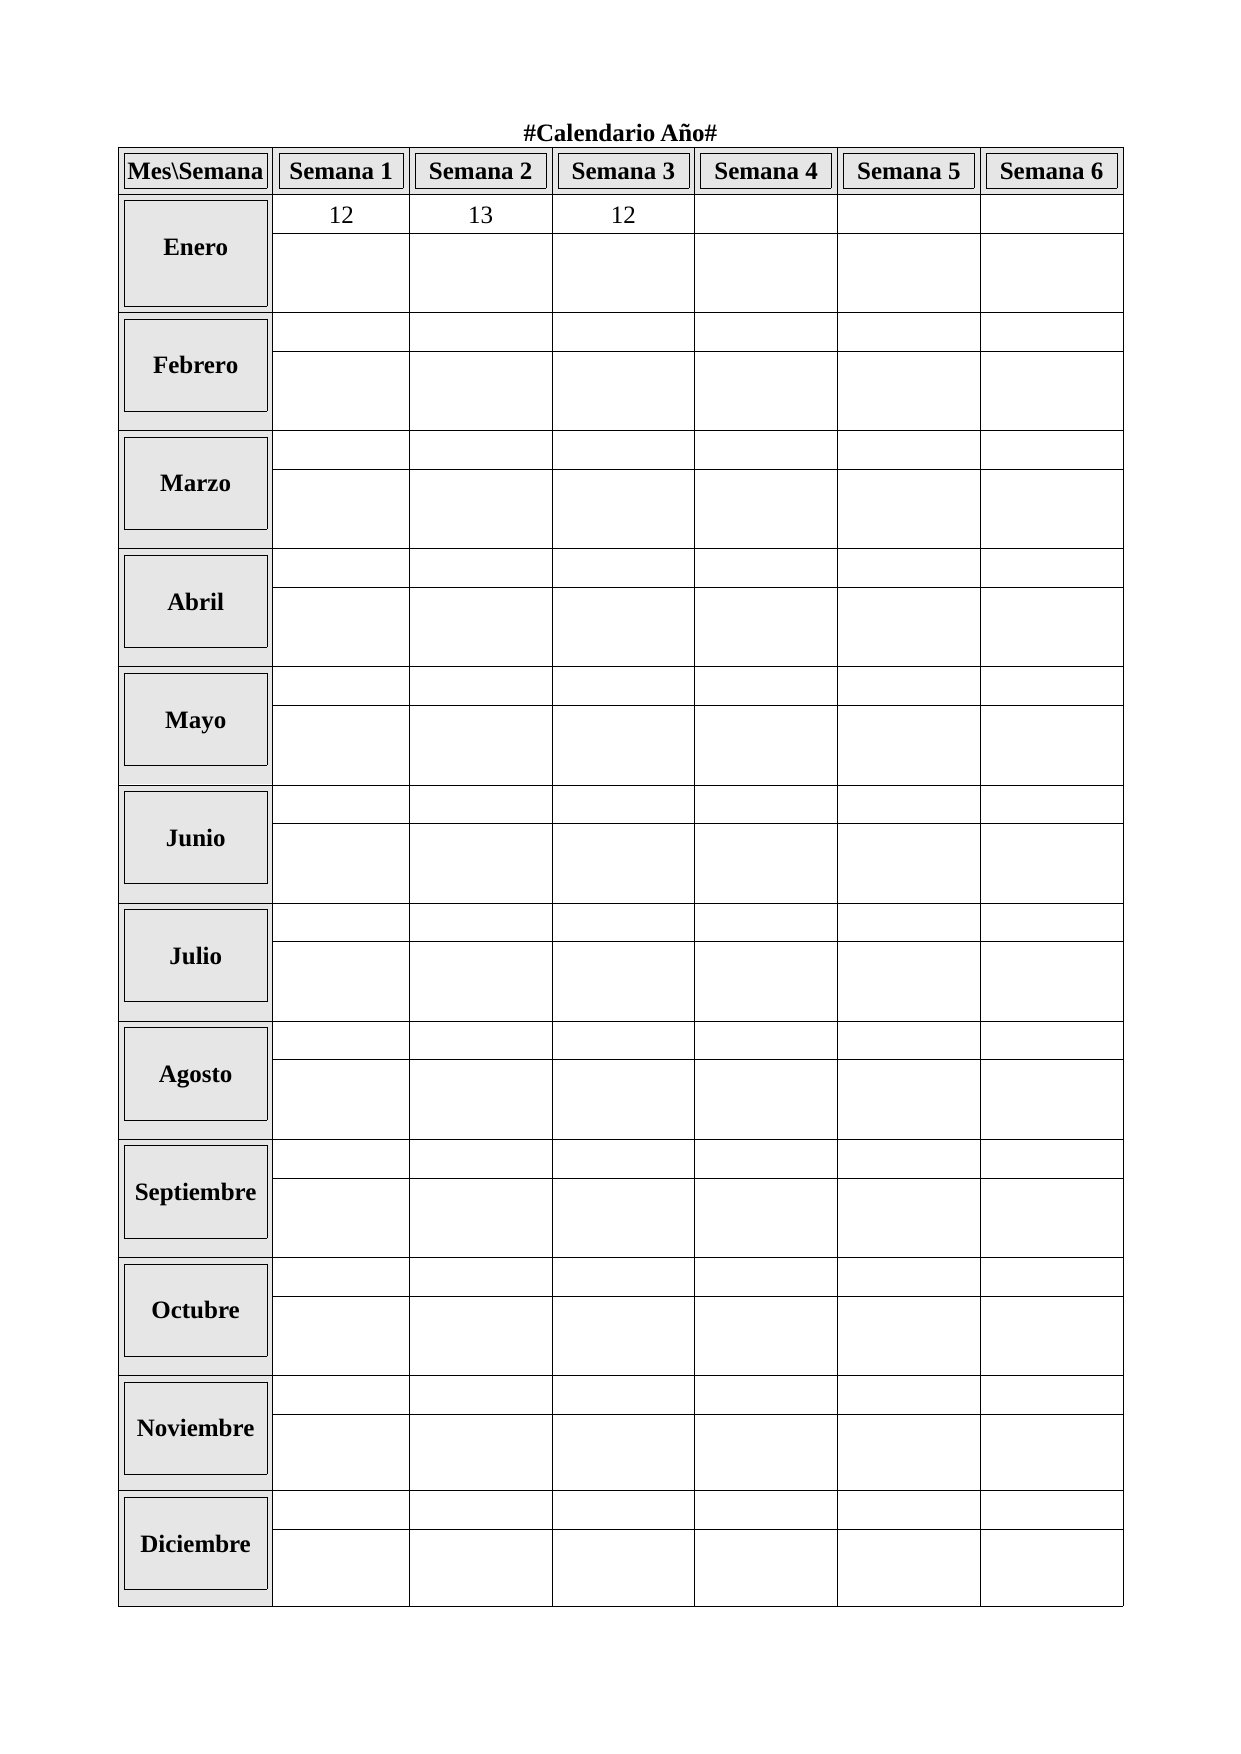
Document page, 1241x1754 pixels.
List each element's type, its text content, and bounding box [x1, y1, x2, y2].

table_cell [981, 1491, 1123, 1529]
table_cell [695, 706, 837, 784]
table_cell Enero [119, 195, 272, 312]
text #Calendario Año# [118, 118, 1122, 147]
table_cell [553, 1376, 694, 1414]
table_cell [553, 1297, 694, 1375]
table_cell [410, 431, 552, 469]
table_cell [981, 786, 1123, 823]
table_cell [838, 1140, 980, 1177]
table_cell [410, 1140, 552, 1177]
table_cell [695, 786, 837, 823]
table_cell [695, 1376, 837, 1414]
table_cell [981, 549, 1123, 587]
table_cell Agosto [119, 1022, 272, 1139]
table_header Semana 2 [410, 148, 552, 194]
table_cell [695, 1179, 837, 1257]
table_cell [553, 1140, 694, 1177]
table_cell [838, 942, 980, 1021]
table_header Mes\Semana [119, 148, 272, 194]
table_cell [553, 1530, 694, 1606]
table_cell [981, 824, 1123, 903]
table_cell [410, 352, 552, 430]
table_cell [410, 1179, 552, 1257]
table_cell [981, 1376, 1123, 1414]
table_cell [553, 706, 694, 784]
table_cell [695, 470, 837, 548]
table_cell [273, 431, 409, 469]
table_cell [553, 667, 694, 705]
table_cell Julio [119, 904, 272, 1021]
table_cell [273, 1140, 409, 1177]
table_cell [838, 1297, 980, 1375]
table_cell [553, 942, 694, 1021]
table_cell [553, 824, 694, 903]
table_cell Junio [119, 786, 272, 903]
table_cell [410, 1530, 552, 1606]
table_cell Diciembre [119, 1491, 272, 1606]
table_cell [553, 1491, 694, 1529]
table_cell [838, 1060, 980, 1139]
table_cell Abril [119, 549, 272, 666]
table_cell 13 [410, 195, 552, 232]
table_cell Septiembre [119, 1140, 272, 1257]
table_header Semana 6 [981, 148, 1123, 194]
table_cell [695, 1415, 837, 1490]
table_cell [838, 1022, 980, 1059]
table_cell [981, 234, 1123, 312]
table_cell [410, 588, 552, 666]
table_cell [273, 706, 409, 784]
table_cell [410, 824, 552, 903]
table_cell [981, 1415, 1123, 1490]
table_cell [553, 549, 694, 587]
table_cell [838, 313, 980, 351]
table_cell [410, 1022, 552, 1059]
table_cell [273, 1297, 409, 1375]
table_cell [553, 431, 694, 469]
table_cell [410, 549, 552, 587]
table_cell [838, 588, 980, 666]
table_cell [410, 942, 552, 1021]
table_cell [553, 786, 694, 823]
table_cell [695, 195, 837, 232]
table_cell [273, 1530, 409, 1606]
table_cell [553, 588, 694, 666]
table_cell [410, 904, 552, 941]
table_cell [553, 313, 694, 351]
table_cell [410, 1297, 552, 1375]
table_cell [981, 706, 1123, 784]
table_cell [553, 1258, 694, 1296]
table_cell [838, 549, 980, 587]
table_cell [553, 1179, 694, 1257]
table_cell [410, 667, 552, 705]
table_cell [695, 234, 837, 312]
table_cell [695, 588, 837, 666]
table_cell [981, 1530, 1123, 1606]
table_cell [981, 942, 1123, 1021]
table_cell [553, 1060, 694, 1139]
table_cell [273, 824, 409, 903]
table_cell [695, 1491, 837, 1529]
table_cell [553, 470, 694, 548]
table_cell [695, 313, 837, 351]
table_cell [981, 588, 1123, 666]
table_cell 12 [553, 195, 694, 232]
table_cell [273, 549, 409, 587]
table_cell [838, 1530, 980, 1606]
table_cell [838, 352, 980, 430]
table_cell [838, 195, 980, 232]
table_cell [273, 1376, 409, 1414]
table_cell [410, 313, 552, 351]
table_cell [273, 1022, 409, 1059]
table_cell [553, 904, 694, 941]
table_cell [981, 1297, 1123, 1375]
table_cell [838, 667, 980, 705]
table_cell [695, 1297, 837, 1375]
table_cell [273, 786, 409, 823]
table_cell 12 [273, 195, 409, 232]
table_cell [838, 470, 980, 548]
table_cell Mayo [119, 667, 272, 784]
table_cell [981, 470, 1123, 548]
table_cell [410, 1491, 552, 1529]
table_cell Marzo [119, 431, 272, 548]
table_cell [838, 1491, 980, 1529]
table_cell [695, 352, 837, 430]
table_cell [410, 470, 552, 548]
table_cell [838, 431, 980, 469]
table_cell [410, 1415, 552, 1490]
table_cell [695, 667, 837, 705]
table_cell [273, 352, 409, 430]
table_header Semana 4 [695, 148, 837, 194]
table_cell [273, 904, 409, 941]
table_header Semana 5 [838, 148, 980, 194]
table_cell [553, 234, 694, 312]
table_cell [695, 824, 837, 903]
table_cell [410, 234, 552, 312]
table_header Semana 1 [273, 148, 409, 194]
table_cell [273, 470, 409, 548]
table_cell [695, 1140, 837, 1177]
table_cell [695, 904, 837, 941]
table_cell [838, 1258, 980, 1296]
table_cell [273, 1491, 409, 1529]
table_cell [410, 1376, 552, 1414]
table_cell [981, 1140, 1123, 1177]
table_cell [553, 1022, 694, 1059]
table_cell [695, 549, 837, 587]
table_cell [695, 942, 837, 1021]
table_cell [838, 706, 980, 784]
table_cell [410, 786, 552, 823]
table_cell [273, 234, 409, 312]
table_cell [981, 1258, 1123, 1296]
table_cell [273, 1415, 409, 1490]
table_cell [838, 1179, 980, 1257]
table_cell [981, 195, 1123, 232]
table_cell [553, 352, 694, 430]
table_cell [553, 1415, 694, 1490]
table_cell Octubre [119, 1258, 272, 1375]
table_cell [695, 431, 837, 469]
table_cell [273, 588, 409, 666]
table_cell [838, 234, 980, 312]
table_cell [695, 1022, 837, 1059]
table_cell [981, 1179, 1123, 1257]
table_cell [695, 1530, 837, 1606]
table_cell [981, 431, 1123, 469]
table_cell Noviembre [119, 1376, 272, 1490]
table_cell [273, 313, 409, 351]
table_cell [981, 1060, 1123, 1139]
table_cell [838, 786, 980, 823]
table_cell [410, 706, 552, 784]
table_cell [410, 1060, 552, 1139]
table_cell Febrero [119, 313, 272, 430]
table_cell [273, 942, 409, 1021]
table_cell [981, 313, 1123, 351]
table_cell [981, 667, 1123, 705]
table_cell [273, 1060, 409, 1139]
table_cell [981, 352, 1123, 430]
table_header Semana 3 [553, 148, 694, 194]
table_cell [838, 904, 980, 941]
table_cell [981, 904, 1123, 941]
table_cell [981, 1022, 1123, 1059]
table_cell [838, 824, 980, 903]
table_cell [273, 667, 409, 705]
table_cell [695, 1060, 837, 1139]
table_cell [695, 1258, 837, 1296]
table_cell [838, 1376, 980, 1414]
table_cell [410, 1258, 552, 1296]
table_cell [273, 1179, 409, 1257]
table_cell [838, 1415, 980, 1490]
table_cell [273, 1258, 409, 1296]
